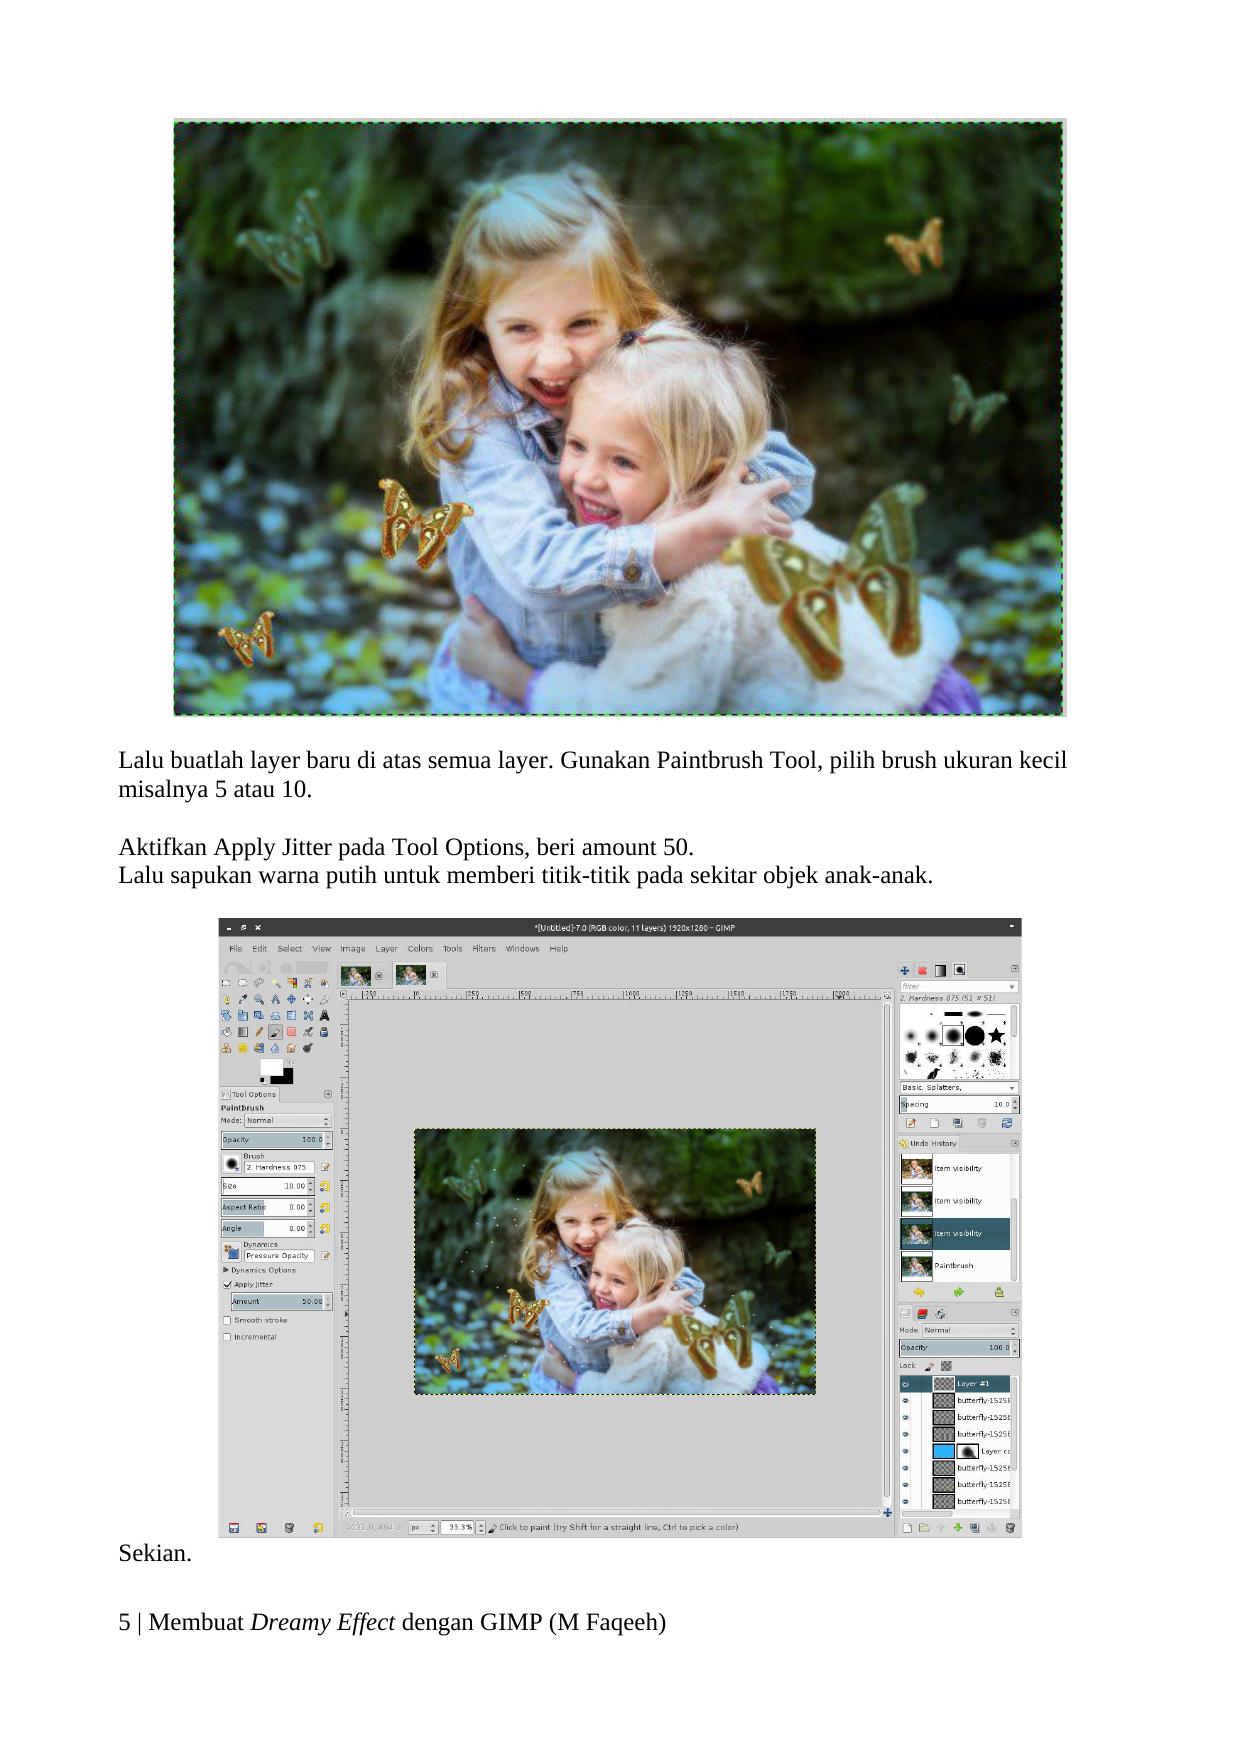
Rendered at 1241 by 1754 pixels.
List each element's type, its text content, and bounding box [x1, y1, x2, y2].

text Lalu sapukan warna putih untuk memberi titik-titik pada sekitar objek anak-anak. [118, 861, 1122, 889]
picture [218, 918, 1022, 1538]
picture [173, 118, 1067, 717]
text Lalu buatlah layer baru di atas semua layer. Gunakan Paintbrush Tool, pilih brush ukuran kecil misalnya 5 atau 10. [118, 746, 1122, 803]
text Aktifkan Apply Jitter pada Tool Options, beri amount 50. [118, 832, 1122, 861]
text Sekian. [118, 918, 1122, 1566]
